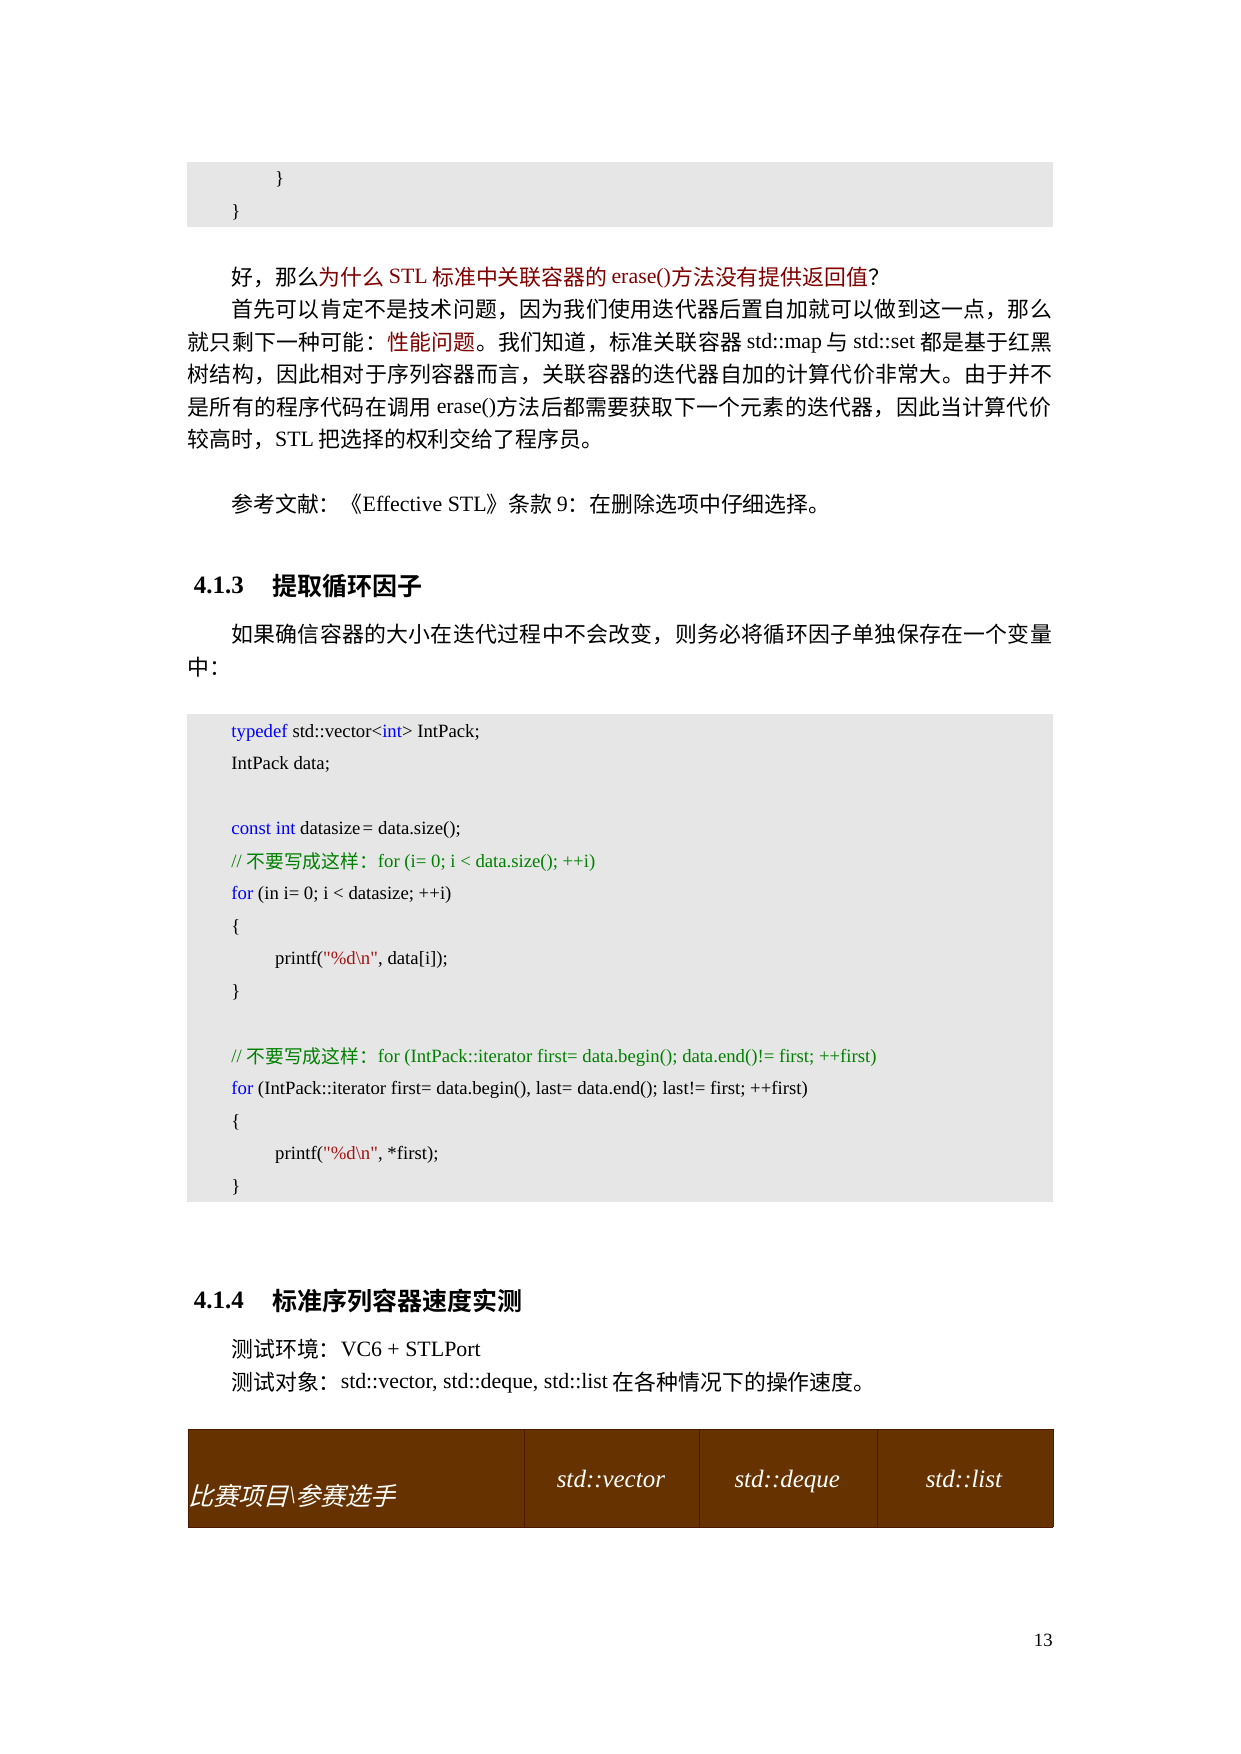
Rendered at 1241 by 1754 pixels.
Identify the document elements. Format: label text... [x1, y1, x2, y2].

text printf("%d\n", data[i]); [187, 942, 1053, 974]
text { [187, 909, 1053, 942]
text IntPack data; [187, 747, 1053, 779]
table_header std::deque [700, 1430, 877, 1527]
text 测试环境：VC6 + STLPort [187, 1332, 1053, 1364]
text for (in i= 0; i < datasize; ++i) [187, 877, 1053, 909]
text 参考文献：《Effective STL》条款9：在删除选项中仔细选择。 [187, 487, 1053, 519]
table_header std::vector [525, 1430, 699, 1527]
text } [187, 1169, 1053, 1202]
text // 不要写成这样：for (i= 0; i < data.size(); ++i) [187, 844, 1053, 877]
text typedef std::vector<int> IntPack; [187, 714, 1053, 747]
text 首先可以肯定不是技术问题，因为我们使用迭代器后置自加就可以做到这一点，那么就只剩下一种可能：性能问题。我们知道，标准关联容器std::map与std::set都是基于红黑树结构，因此相对于序列容器而言，关联容器的迭代器自加的计算代价非常大。由于并不是所有的程序代码在调用erase()方法后都需要获取下一个元素的迭代器，因此当计算代价较高时，STL把选择的权利交给了程序员。 [187, 292, 1053, 454]
text } [187, 974, 1053, 1007]
table_header 比赛项目\参赛选手 [189, 1430, 524, 1527]
text for (IntPack::iterator first= data.begin(), last= data.end(); last!= first; ++first) [187, 1072, 1053, 1104]
text const int datasize = data.size(); [187, 812, 1053, 844]
text { [187, 1104, 1053, 1137]
subtitle 提取循环因子 [187, 552, 1053, 617]
table_header std::list [878, 1430, 1053, 1527]
text } [187, 162, 1053, 194]
subtitle 标准序列容器速度实测 [187, 1267, 1053, 1332]
text 好，那么为什么STL标准中关联容器的erase()方法没有提供返回值？ [187, 259, 1053, 292]
text printf("%d\n", *first); [187, 1137, 1053, 1169]
text 如果确信容器的大小在迭代过程中不会改变，则务必将循环因子单独保存在一个变量中： [187, 617, 1053, 682]
text } [187, 194, 1053, 227]
text 测试对象：std::vector, std::deque, std::list在各种情况下的操作速度。 [187, 1364, 1053, 1397]
text // 不要写成这样：for (IntPack::iterator first= data.begin(); data.end()!= first; ++first) [187, 1039, 1053, 1072]
